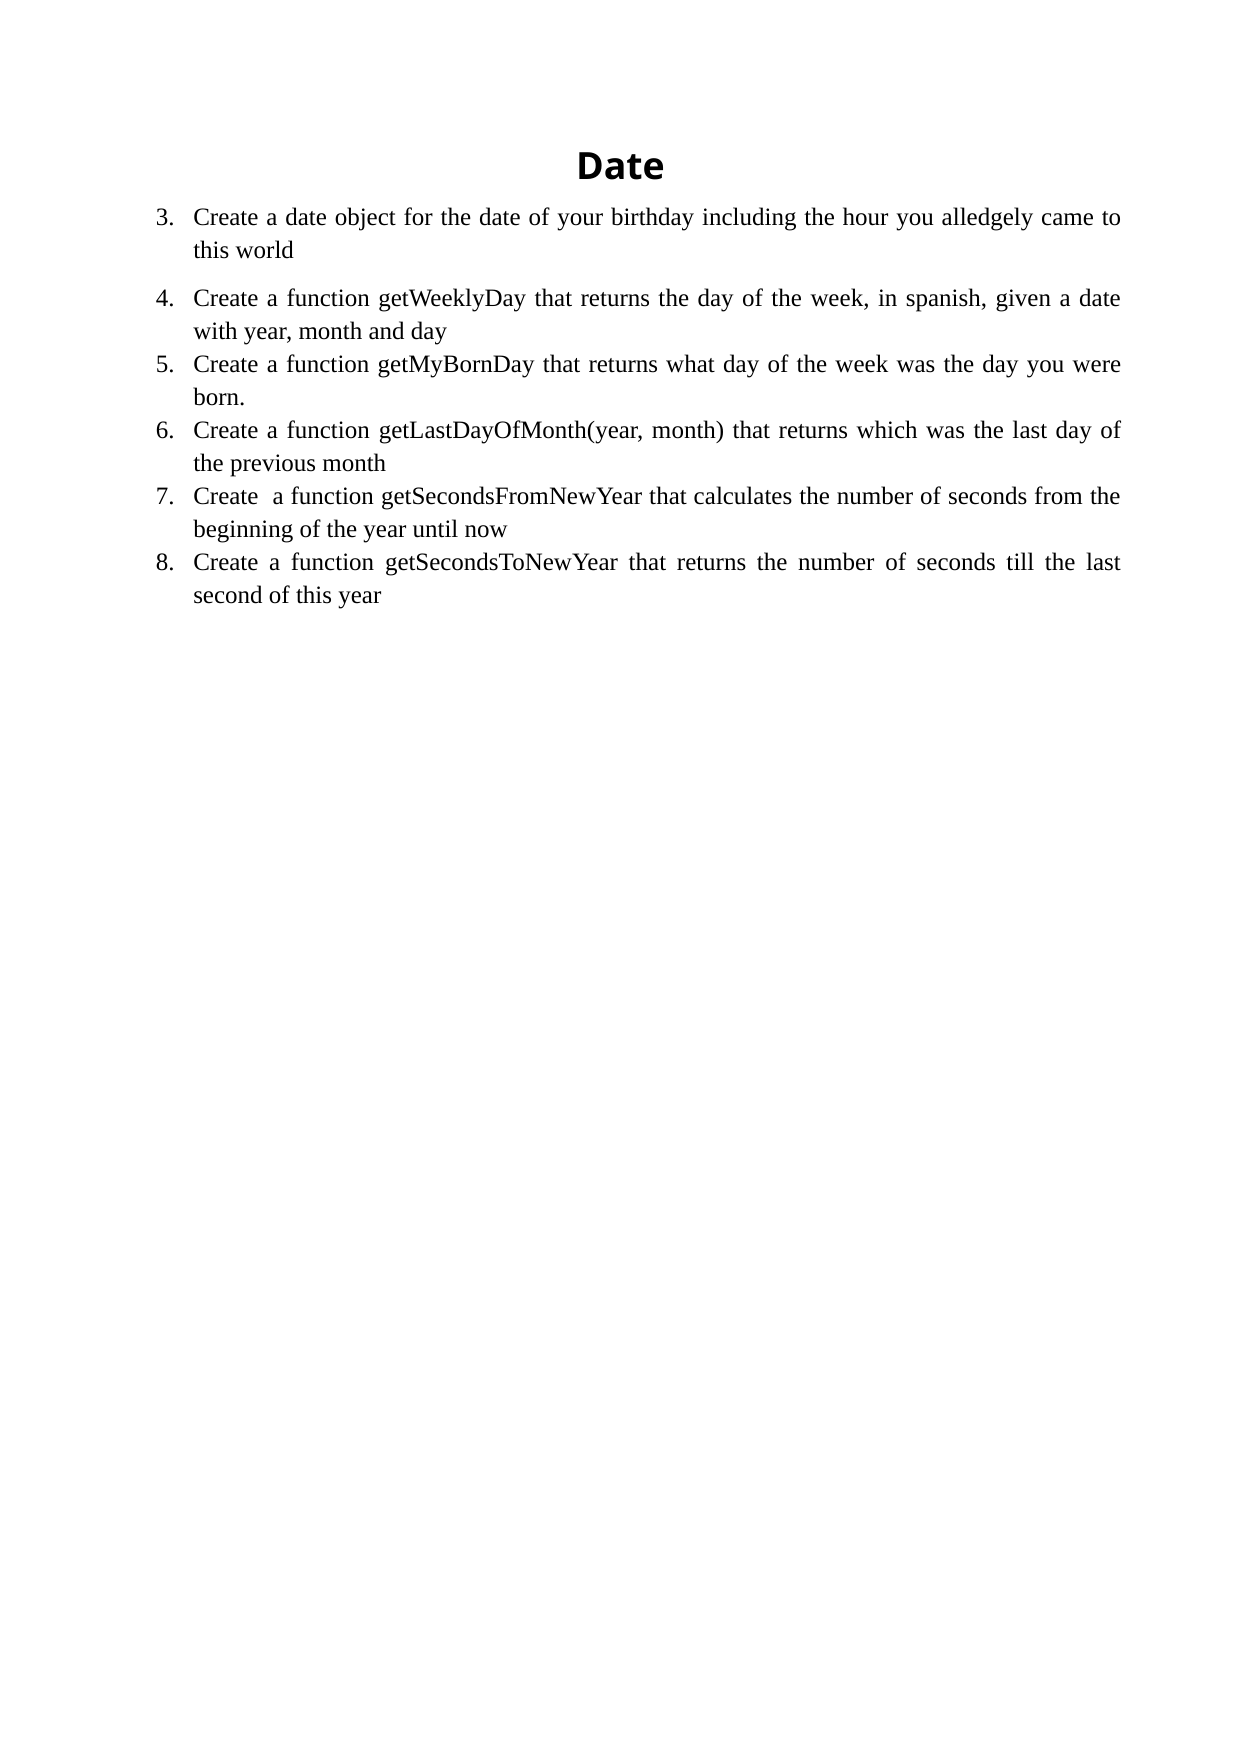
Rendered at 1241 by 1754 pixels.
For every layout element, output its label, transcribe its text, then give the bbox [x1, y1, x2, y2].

list Create a function getSecondsToNewYear that returns the number of seconds till the last second of this year [156, 547, 1122, 609]
list Create a function getWeeklyDay that returns the day of the week, in spanish, given a date with year, month and day [156, 283, 1122, 345]
subtitle Date [118, 139, 1122, 190]
list Create a function getSecondsFromNewYear that calculates the number of seconds from the beginning of the year until now [156, 481, 1122, 543]
list Create a date object for the date of your birthday including the hour you alledgely came to this world [156, 202, 1122, 264]
list Create a function getLastDayOfMonth(year, month) that returns which was the last day of the previous month [156, 415, 1122, 477]
list Create a function getMyBornDay that returns what day of the week was the day you were born. [156, 349, 1122, 411]
